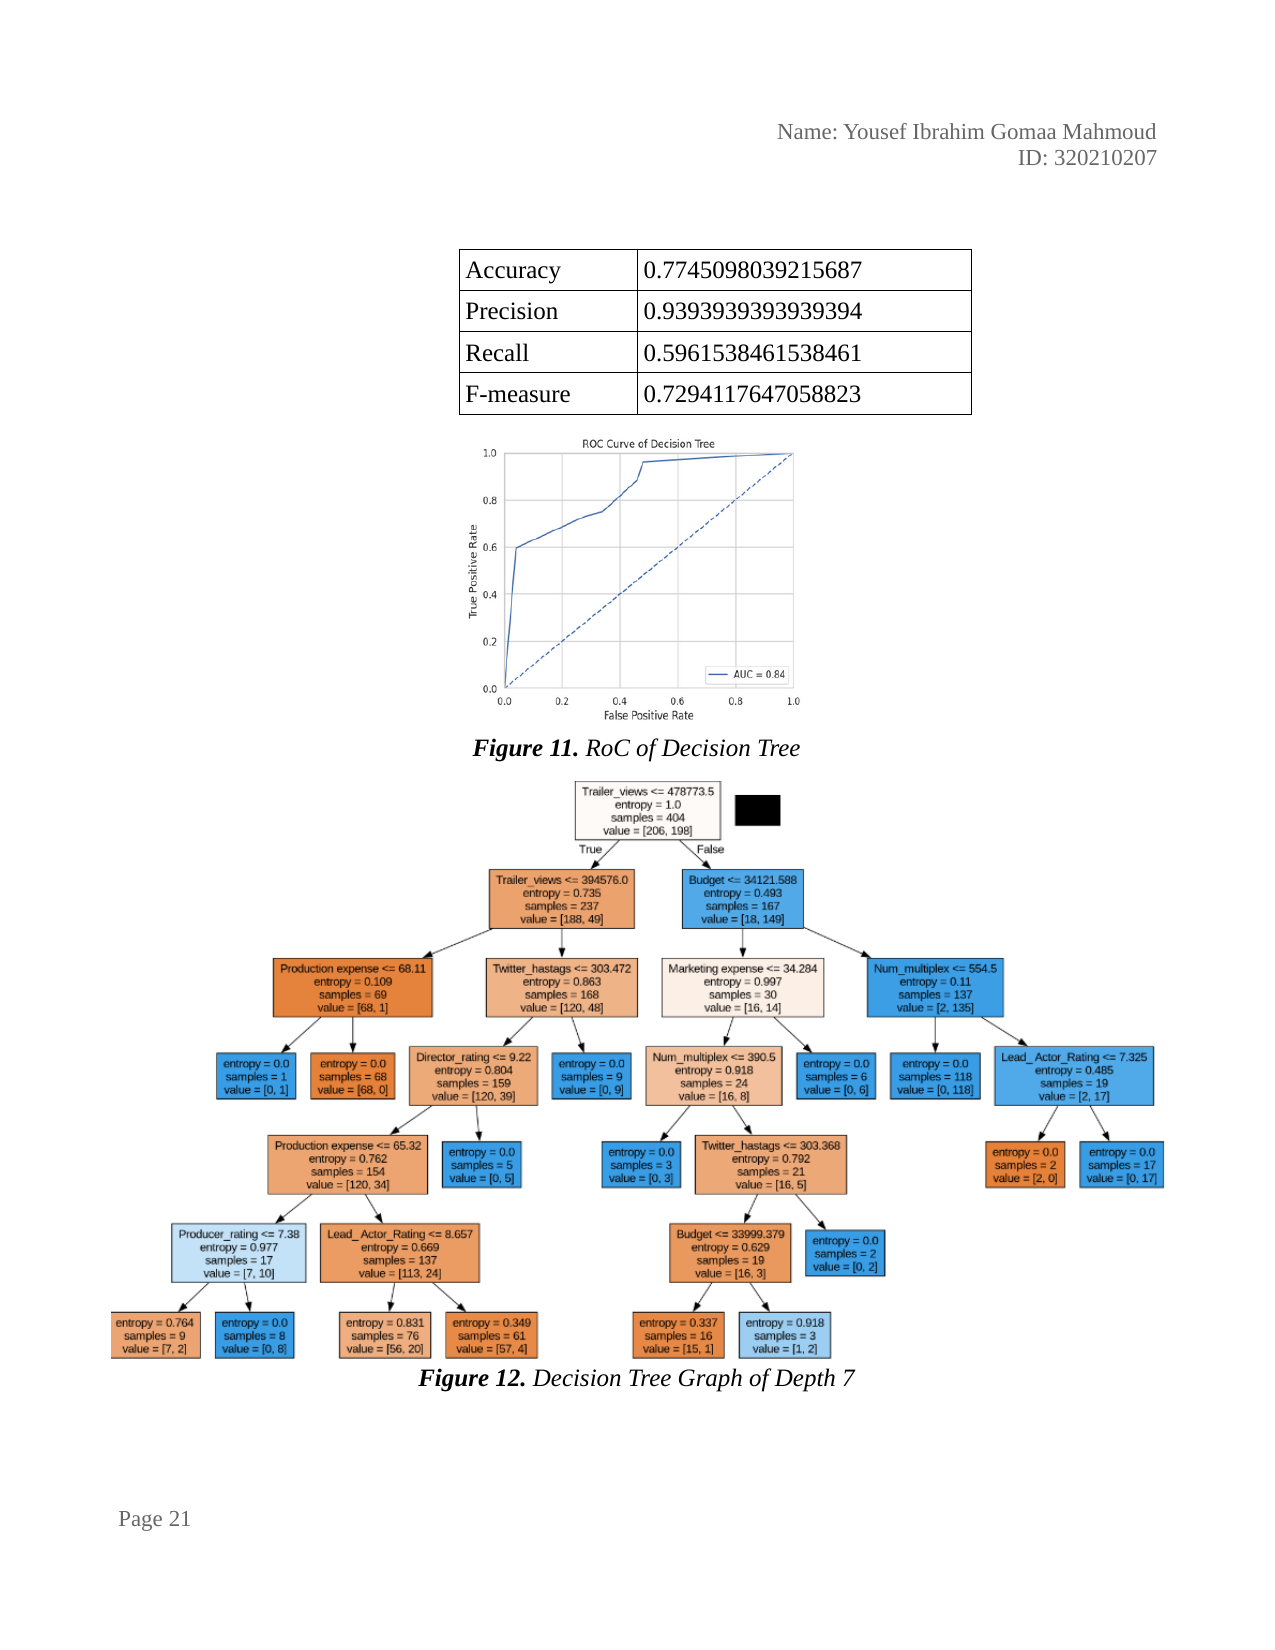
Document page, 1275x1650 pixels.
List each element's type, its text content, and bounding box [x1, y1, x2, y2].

table_cell 0.5961538461538461 [638, 332, 971, 372]
table_cell F-measure [460, 373, 637, 413]
picture [461, 434, 814, 730]
table_header Accuracy [460, 250, 637, 290]
table_cell 0.9393939393939394 [638, 291, 971, 331]
table_cell Precision [460, 291, 637, 331]
picture [111, 781, 1165, 1359]
table_header 0.7745098039215687 [638, 250, 971, 290]
table_cell 0.7294117647058823 [638, 373, 971, 413]
table_cell Recall [460, 332, 637, 372]
text Figure 11. RoC of Decision Tree [118, 414, 1157, 762]
text Figure 12. Decision Tree Graph of Depth 7 [118, 1359, 1157, 1391]
